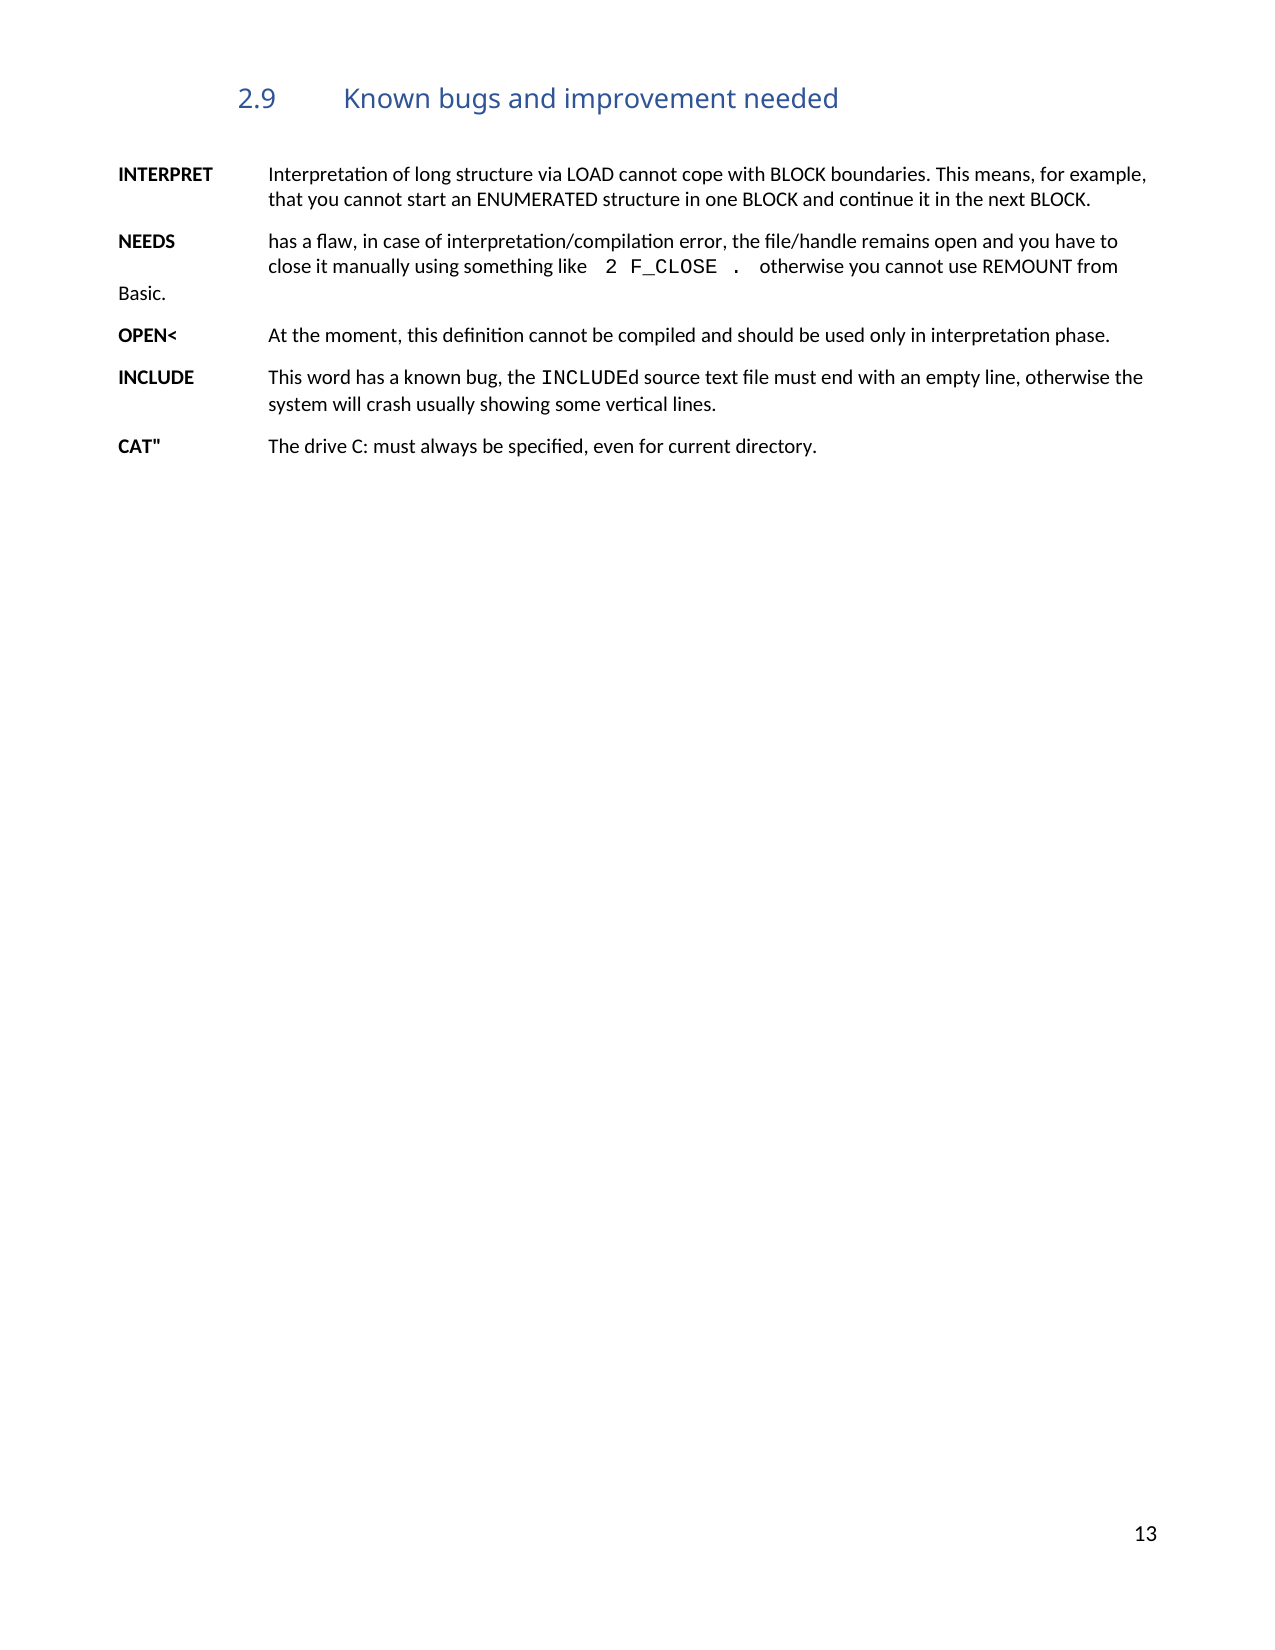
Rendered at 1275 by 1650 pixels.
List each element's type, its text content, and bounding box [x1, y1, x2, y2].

text INTERPRET Interpretation of long structure via LOAD cannot cope with BLOCK boundaries. This means, for example, that you cannot start an ENUMERATED structure in one BLOCK and continue it in the next BLOCK. [118, 161, 1157, 212]
subtitle Known bugs and improvement needed [231, 79, 1157, 116]
text OPEN< At the moment, this definition cannot be compiled and should be used only in interpretation phase. [118, 322, 1157, 348]
text NEEDS has a flaw, in case of interpretation/compilation error, the file/handle remains open and you have to close it manually using something like 2 F_CLOSE . otherwise you cannot use REMOUNT from Basic. [118, 228, 1157, 306]
text CAT" The drive C: must always be specified, even for current directory. [118, 433, 1157, 458]
text INCLUDE This word has a known bug, the INCLUDEd source text file must end with an empty line, otherwise the system will crash usually showing some vertical lines. [118, 364, 1157, 416]
